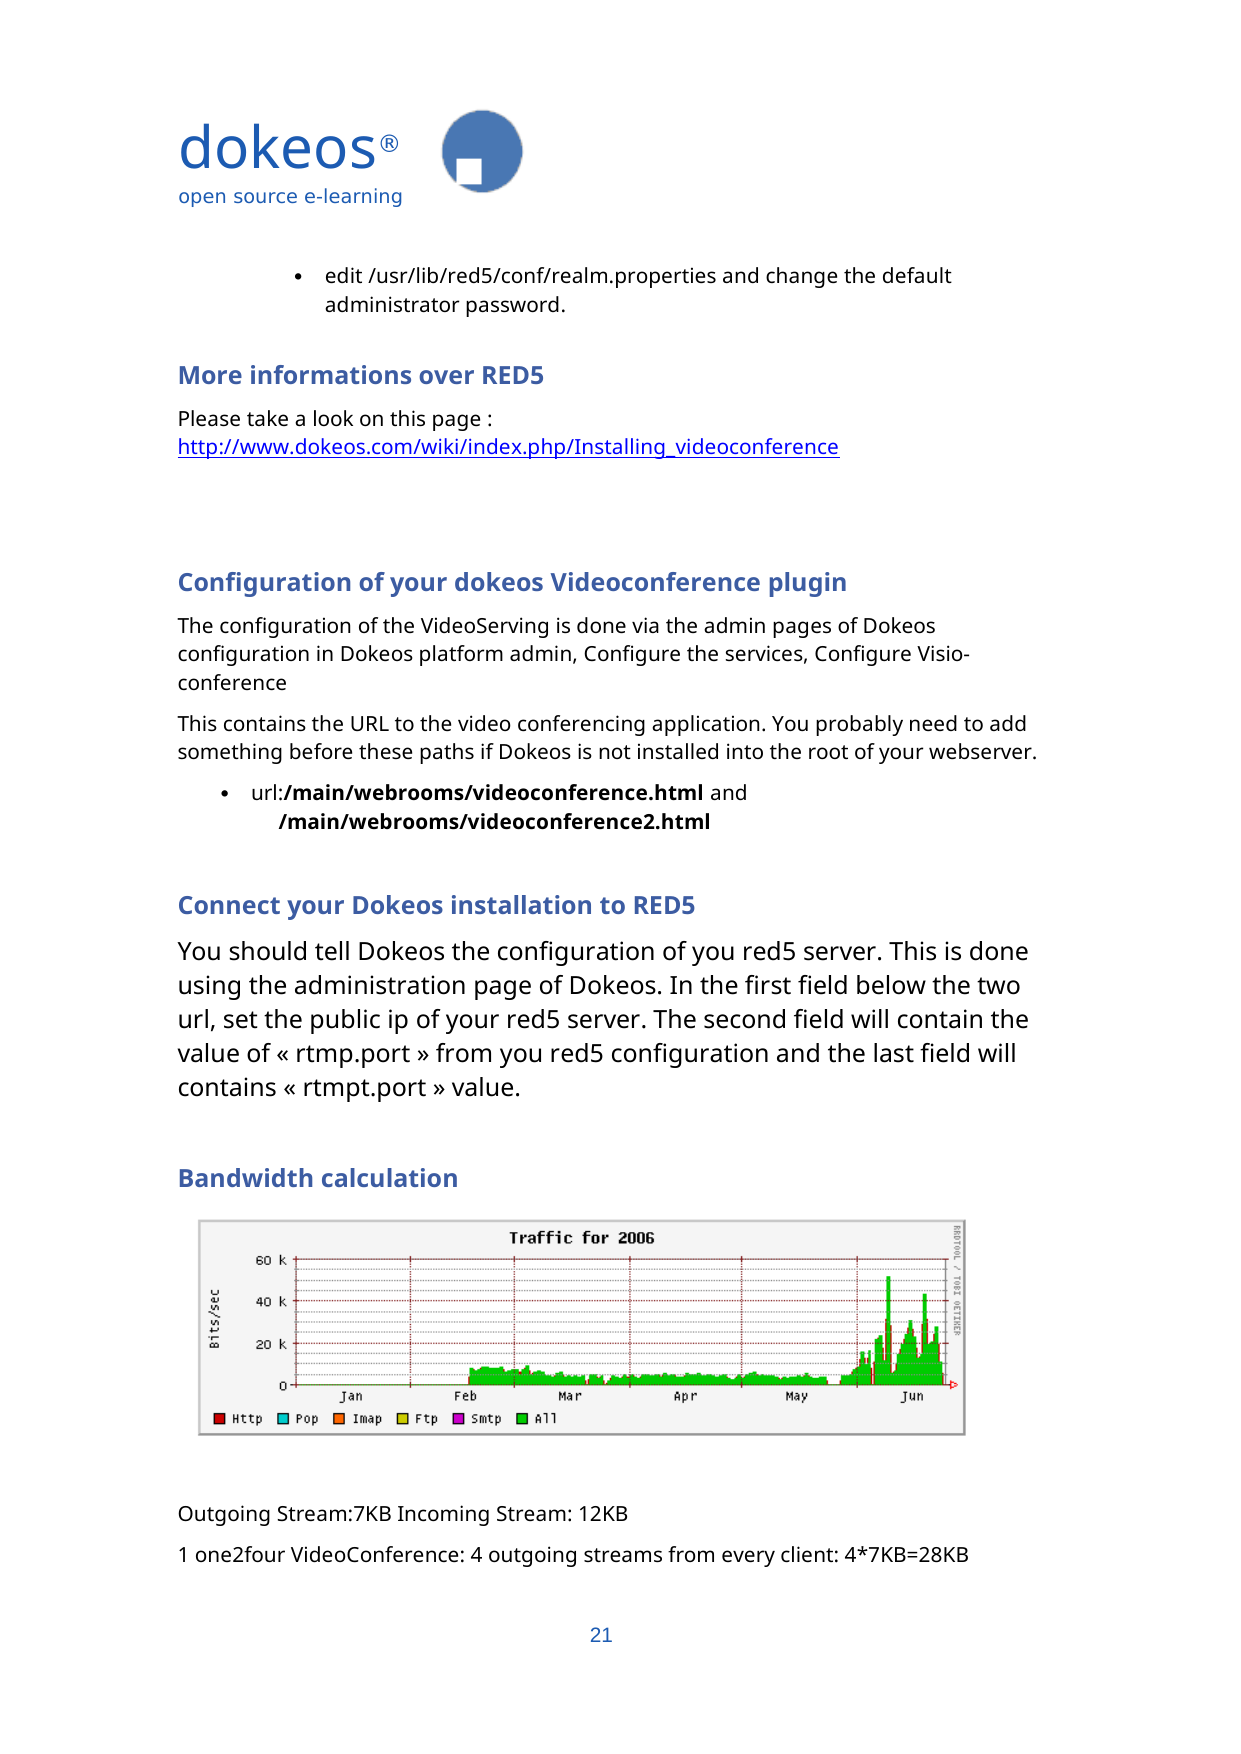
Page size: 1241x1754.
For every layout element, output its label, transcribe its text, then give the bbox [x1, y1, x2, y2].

picture [438, 103, 532, 199]
list edit /usr/lib/red5/conf/realm.properties and change the default administrator password. [295, 261, 1062, 318]
subtitle Connect your Dokeos installation to RED5 [177, 888, 1062, 922]
subtitle Configuration of your dokeos Videoconference plugin [177, 565, 1062, 599]
text The configuration of the VideoServing is done via the admin pages of Dokeos configuration in Dokeos platform admin, Configure the services, Configure Visio-conference [177, 611, 1062, 696]
subtitle More informations over RED5 [177, 358, 1062, 392]
text 1 one2four VideoConference: 4 outgoing streams from every client: 4*7KB=28KB [177, 1540, 1062, 1568]
text Please take a look on this page : http://www.dokeos.com/wiki/index.php/Installing_videoconference [177, 404, 1062, 461]
text This contains the URL to the video conferencing application. You probably need to add something before these paths if Dokeos is not installed into the root of your webserver. [177, 709, 1062, 766]
subtitle Bandwidth calculation [177, 1161, 1062, 1195]
text Outgoing Stream:7KB Incoming Stream: 12KB [177, 1499, 1062, 1527]
list url:/main/webrooms/videoconference.html and /main/webrooms/videoconference2.html [221, 778, 1062, 835]
subtitle You should tell Dokeos the configuration of you red5 server. This is done using the administration page of Dokeos. In the first field below the two url, set the public ip of your red5 server. The second field will contain the value of « rtmp.port » from you red5 configuration and the last field will contains « rtmpt.port » value. [177, 934, 1062, 1104]
picture [193, 1216, 971, 1437]
